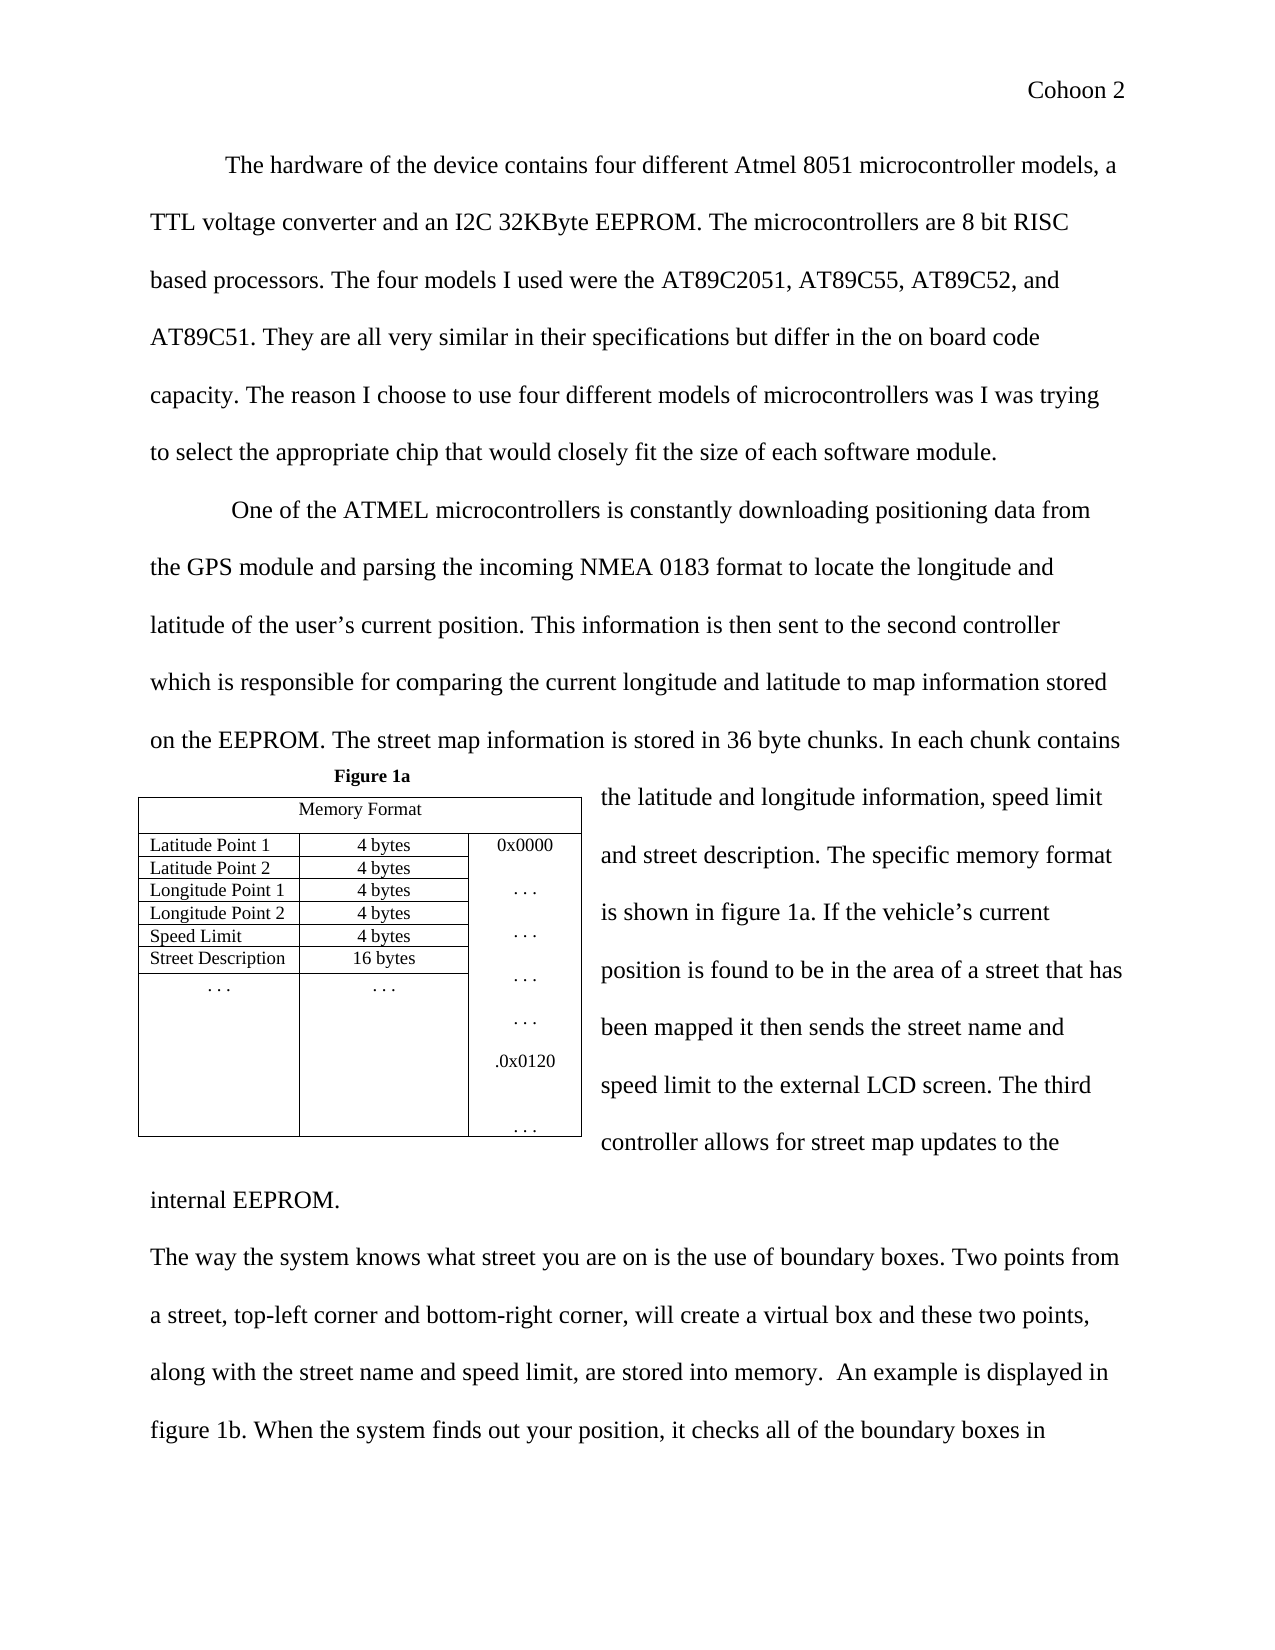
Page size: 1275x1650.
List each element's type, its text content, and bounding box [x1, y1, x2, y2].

text Figure 1a [334, 765, 435, 787]
table_cell 4 bytes [300, 857, 468, 878]
table_header Memory Format [139, 798, 581, 833]
table_cell Longitude Point 1 [139, 879, 299, 901]
table_cell 4 bytes [300, 925, 468, 946]
table_cell Speed Limit [139, 925, 299, 946]
text One of the ATMEL microcontrollers is constantly downloading positioning data from the GPS module and parsing the incoming NMEA 0183 format to locate the longitude and latitude of the user’s current position. This information is then sent to the second controller which is responsible for comparing the current longitude and latitude to map information stored on the EEPROM. The street map information is stored in 36 byte chunks. In each chunk contains the latitude and longitude information, speed limit and street description. The specific memory format is shown in figure 1a. If the vehicle’s current position is found to be in the area of a street that has been mapped it then sends the street name and speed limit to the external LCD screen. The third controller allows for street map updates to the internal EEPROM. [150, 495, 1125, 1214]
table_cell 4 bytes [300, 879, 468, 901]
table_cell Street Description [139, 947, 299, 973]
table_cell 4 bytes [300, 834, 468, 856]
table_cell 0x0000 . . . . . . . . . . . . .0x0120 . . . [469, 834, 581, 1136]
table_cell Latitude Point 1 [139, 834, 299, 856]
text The way the system knows what street you are on is the use of boundary boxes. Two points from a street, top-left corner and bottom-right corner, will create a virtual box and these two points, along with the street name and speed limit, are stored into memory. An example is displayed in figure 1b. When the system finds out your position, it checks all of the boundary boxes in [150, 1242, 1125, 1444]
table_cell Latitude Point 2 [139, 857, 299, 878]
table_cell . . . [139, 974, 299, 1136]
table_cell 4 bytes [300, 902, 468, 923]
table_cell 16 bytes [300, 947, 468, 973]
table_cell . . . [300, 974, 468, 1136]
table_cell Longitude Point 2 [139, 902, 299, 923]
text The hardware of the device contains four different Atmel 8051 microcontroller models, a TTL voltage converter and an I2C 32KByte EEPROM. The microcontrollers are 8 bit RISC based processors. The four models I used were the AT89C2051, AT89C55, AT89C52, and AT89C51. They are all very similar in their specifications but differ in the on board code capacity. The reason I choose to use four different models of microcontrollers was I was trying to select the appropriate chip that would closely fit the size of each software module. [150, 150, 1125, 466]
